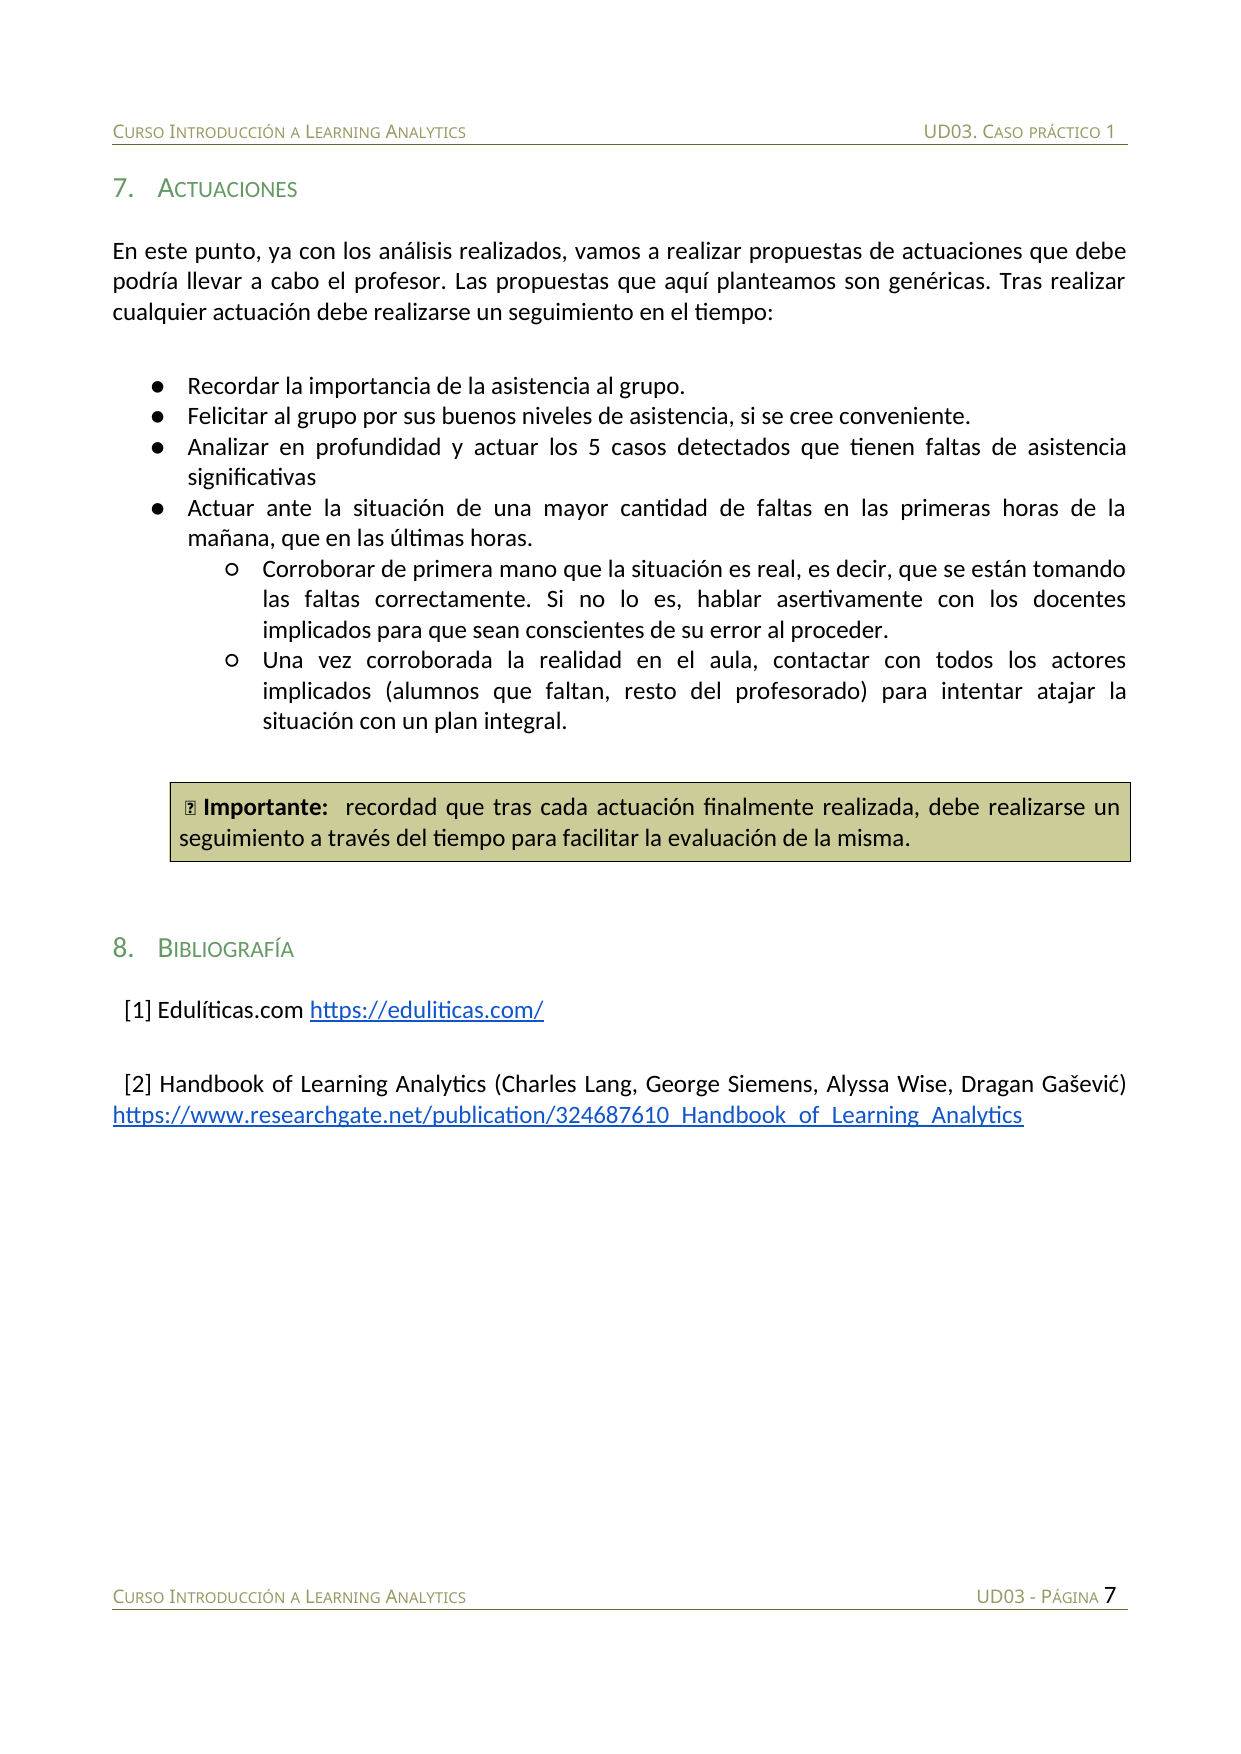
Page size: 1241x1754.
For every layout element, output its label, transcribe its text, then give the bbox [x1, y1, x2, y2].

list Corroborar de primera mano que la situación es real, es decir, que se están tomando las faltas correctamente. Si no lo es, hablar asertivamente con los docentes implicados para que sean conscientes de su error al proceder. [225, 553, 1128, 644]
subtitle Bibliografía [112, 929, 1128, 964]
text [2] Handbook of Learning Analytics (Charles Lang, George Siemens, Alyssa Wise, Dragan Gašević) https://www.researchgate.net/publication/324687610_Handbook_of_Learning_Analytics [112, 1068, 1128, 1129]
list Felicitar al grupo por sus buenos niveles de asistencia, si se cree conveniente. [150, 400, 1128, 431]
subtitle Actuaciones [112, 169, 1128, 205]
list Una vez corroborada la realidad en el aula, contactar con todos los actores implicados (alumnos que faltan, resto del profesorado) para intentar atajar la situación con un plan integral. [225, 644, 1128, 736]
text En este punto, ya con los análisis realizados, vamos a realizar propuestas de actuaciones que debe podría llevar a cabo el profesor. Las propuestas que aquí planteamos son genéricas. Tras realizar cualquier actuación debe realizarse un seguimiento en el tiempo: [112, 235, 1128, 326]
list Actuar ante la situación de una mayor cantidad de faltas en las primeras horas de la mañana, que en las últimas horas. [150, 492, 1128, 553]
text [1] Edulíticas.com https://eduliticas.com/ [112, 994, 1128, 1025]
text 📖 Importante: recordad que tras cada actuación finalmente realizada, debe realizarse un seguimiento a través del tiempo para facilitar la evaluación de la misma. [171, 783, 1130, 861]
list Analizar en profundidad y actuar los 5 casos detectados que tienen faltas de asistencia significativas [150, 431, 1128, 492]
list Recordar la importancia de la asistencia al grupo. [150, 370, 1128, 400]
